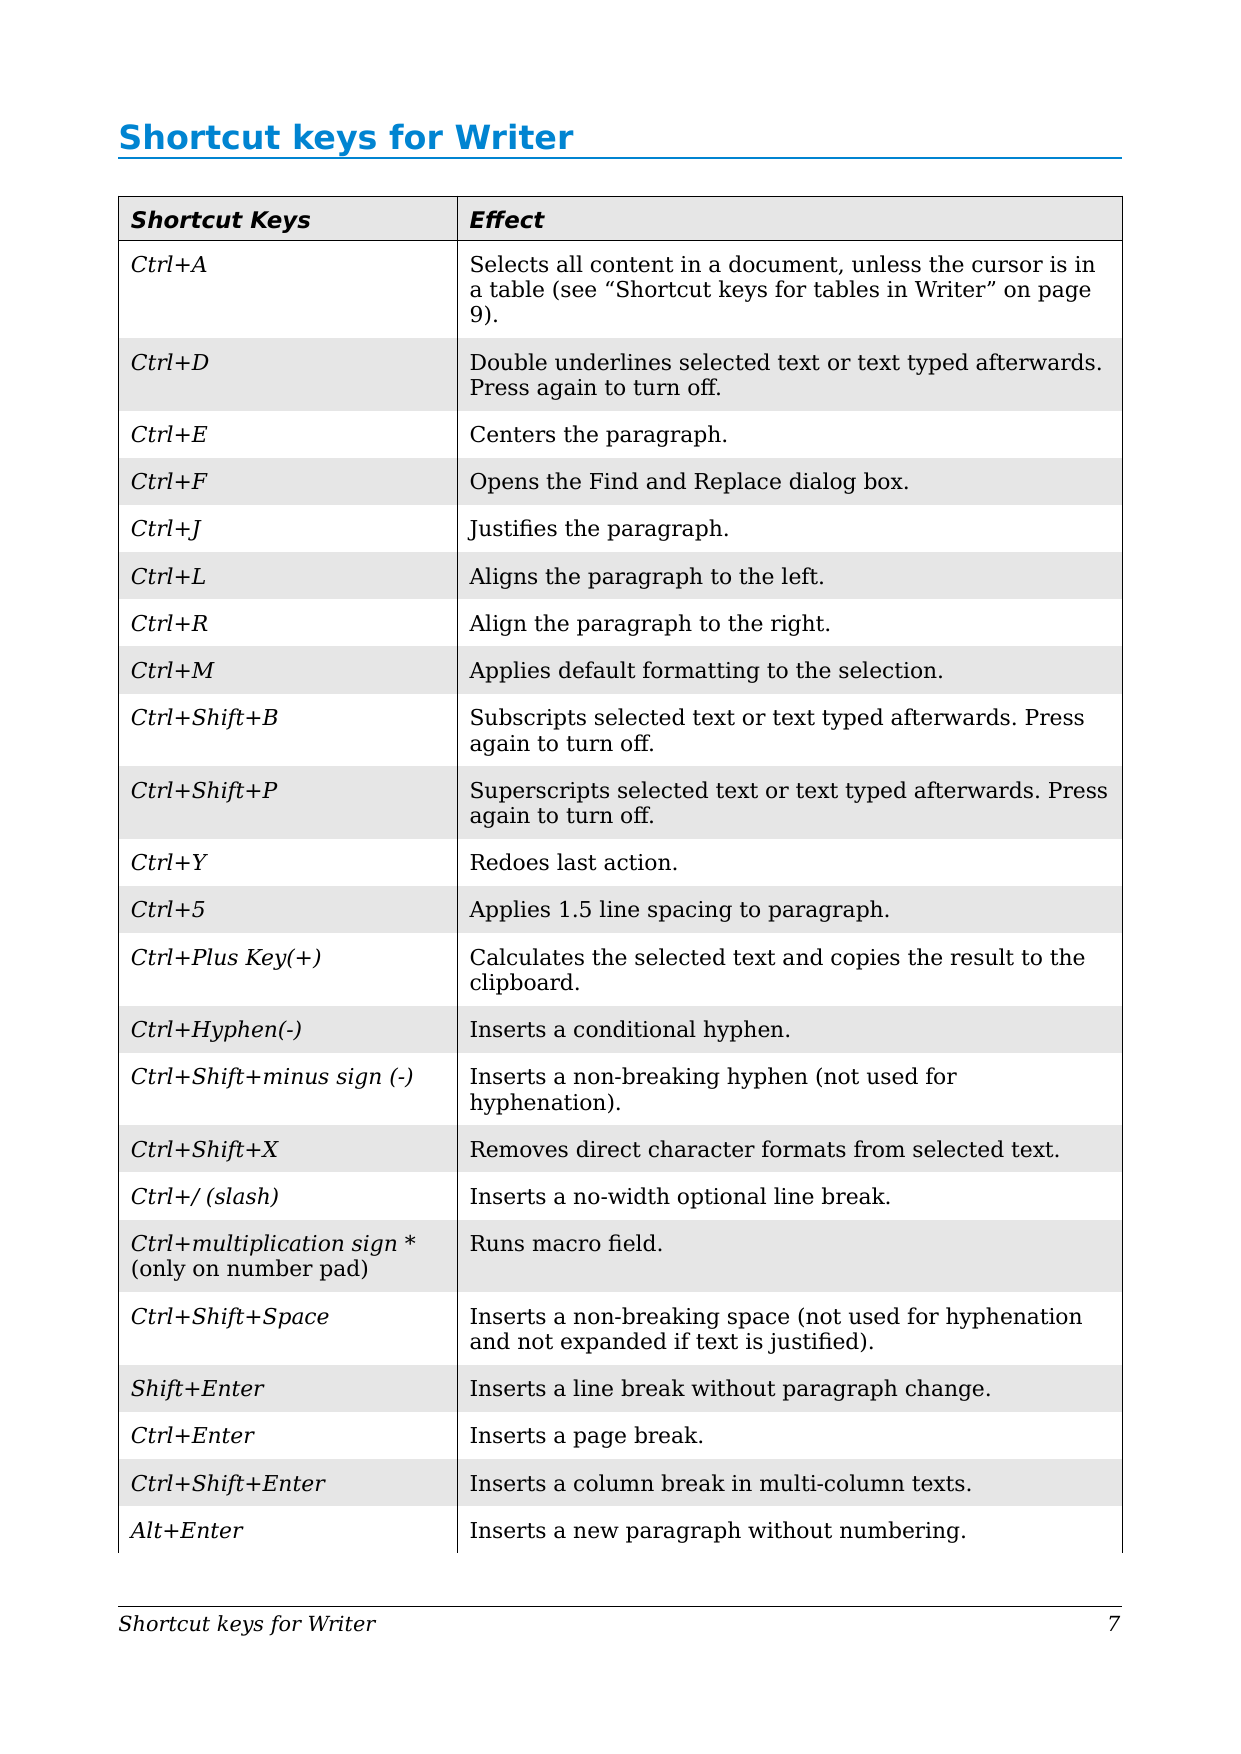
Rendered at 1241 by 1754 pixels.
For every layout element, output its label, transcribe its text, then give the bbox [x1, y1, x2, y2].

table_cell Shift+Enter [119, 1365, 457, 1412]
table_cell Inserts a page break. [458, 1412, 1122, 1459]
table_cell Justifies the paragraph. [458, 505, 1122, 552]
table_cell Inserts a conditional hyphen. [458, 1006, 1122, 1053]
table_cell Ctrl+Shift+minus sign (-) [119, 1053, 457, 1125]
table_cell Inserts a non-breaking space (not used for hyphenation and not expanded if text is justified). [458, 1292, 1122, 1364]
table_cell Aligns the paragraph to the left. [458, 552, 1122, 599]
table_cell Ctrl+5 [119, 886, 457, 933]
table_cell Runs macro field. [458, 1220, 1122, 1292]
table_cell Ctrl+Shift+Enter [119, 1459, 457, 1506]
table_cell Ctrl+Enter [119, 1412, 457, 1459]
table_cell Ctrl+R [119, 599, 457, 646]
table_cell Opens the Find and Replace dialog box. [458, 458, 1122, 505]
table_cell Redoes last action. [458, 839, 1122, 886]
table_cell Inserts a no-width optional line break. [458, 1173, 1122, 1219]
table_cell Superscripts selected text or text typed afterwards. Press again to turn off. [458, 766, 1122, 839]
table_cell Ctrl+E [119, 411, 457, 458]
table_cell Applies default formatting to the selection. [458, 646, 1122, 694]
table_cell Ctrl+Hyphen(-) [119, 1006, 457, 1053]
table_cell Ctrl+J [119, 505, 457, 552]
table_cell Alt+Enter [119, 1506, 457, 1553]
table_cell Centers the paragraph. [458, 411, 1122, 458]
table_cell Ctrl+Shift+P [119, 766, 457, 839]
table_cell Applies 1.5 line spacing to paragraph. [458, 886, 1122, 933]
table_cell Ctrl+Y [119, 839, 457, 886]
table_cell Ctrl+A [119, 241, 457, 338]
table_header Effect [458, 197, 1122, 240]
table_cell Double underlines selected text or text typed afterwards. Press again to turn off. [458, 338, 1122, 411]
table_cell Ctrl+F [119, 458, 457, 505]
table_cell Ctrl+M [119, 646, 457, 694]
subtitle Shortcut keys for Writer [118, 118, 1122, 157]
table_cell Ctrl+Plus Key(+) [119, 933, 457, 1006]
table_cell Ctrl+D [119, 338, 457, 411]
table_cell Removes direct character formats from selected text. [458, 1125, 1122, 1172]
table_cell Inserts a column break in multi-column texts. [458, 1459, 1122, 1506]
table_cell Inserts a new paragraph without numbering. [458, 1506, 1122, 1553]
table_cell Ctrl+L [119, 552, 457, 599]
table_cell Calculates the selected text and copies the result to the clipboard. [458, 933, 1122, 1006]
table_cell Inserts a line break without paragraph change. [458, 1365, 1122, 1412]
table_cell Selects all content in a document, unless the cursor is in a table (see “Shortcut keys for tables in Writer” on page 9). [458, 241, 1122, 338]
table_header Shortcut Keys [119, 197, 457, 240]
table_cell Ctrl+Shift+Space [119, 1292, 457, 1364]
table_cell Ctrl+Shift+X [119, 1125, 457, 1172]
table_cell Ctrl+Shift+B [119, 694, 457, 766]
table_cell Subscripts selected text or text typed afterwards. Press again to turn off. [458, 694, 1122, 766]
table_cell Ctrl+multiplication sign * (only on number pad) [119, 1220, 457, 1292]
table_cell Ctrl+/ (slash) [119, 1173, 457, 1219]
table_cell Inserts a non-breaking hyphen (not used for hyphenation). [458, 1053, 1122, 1125]
table_cell Align the paragraph to the right. [458, 599, 1122, 646]
